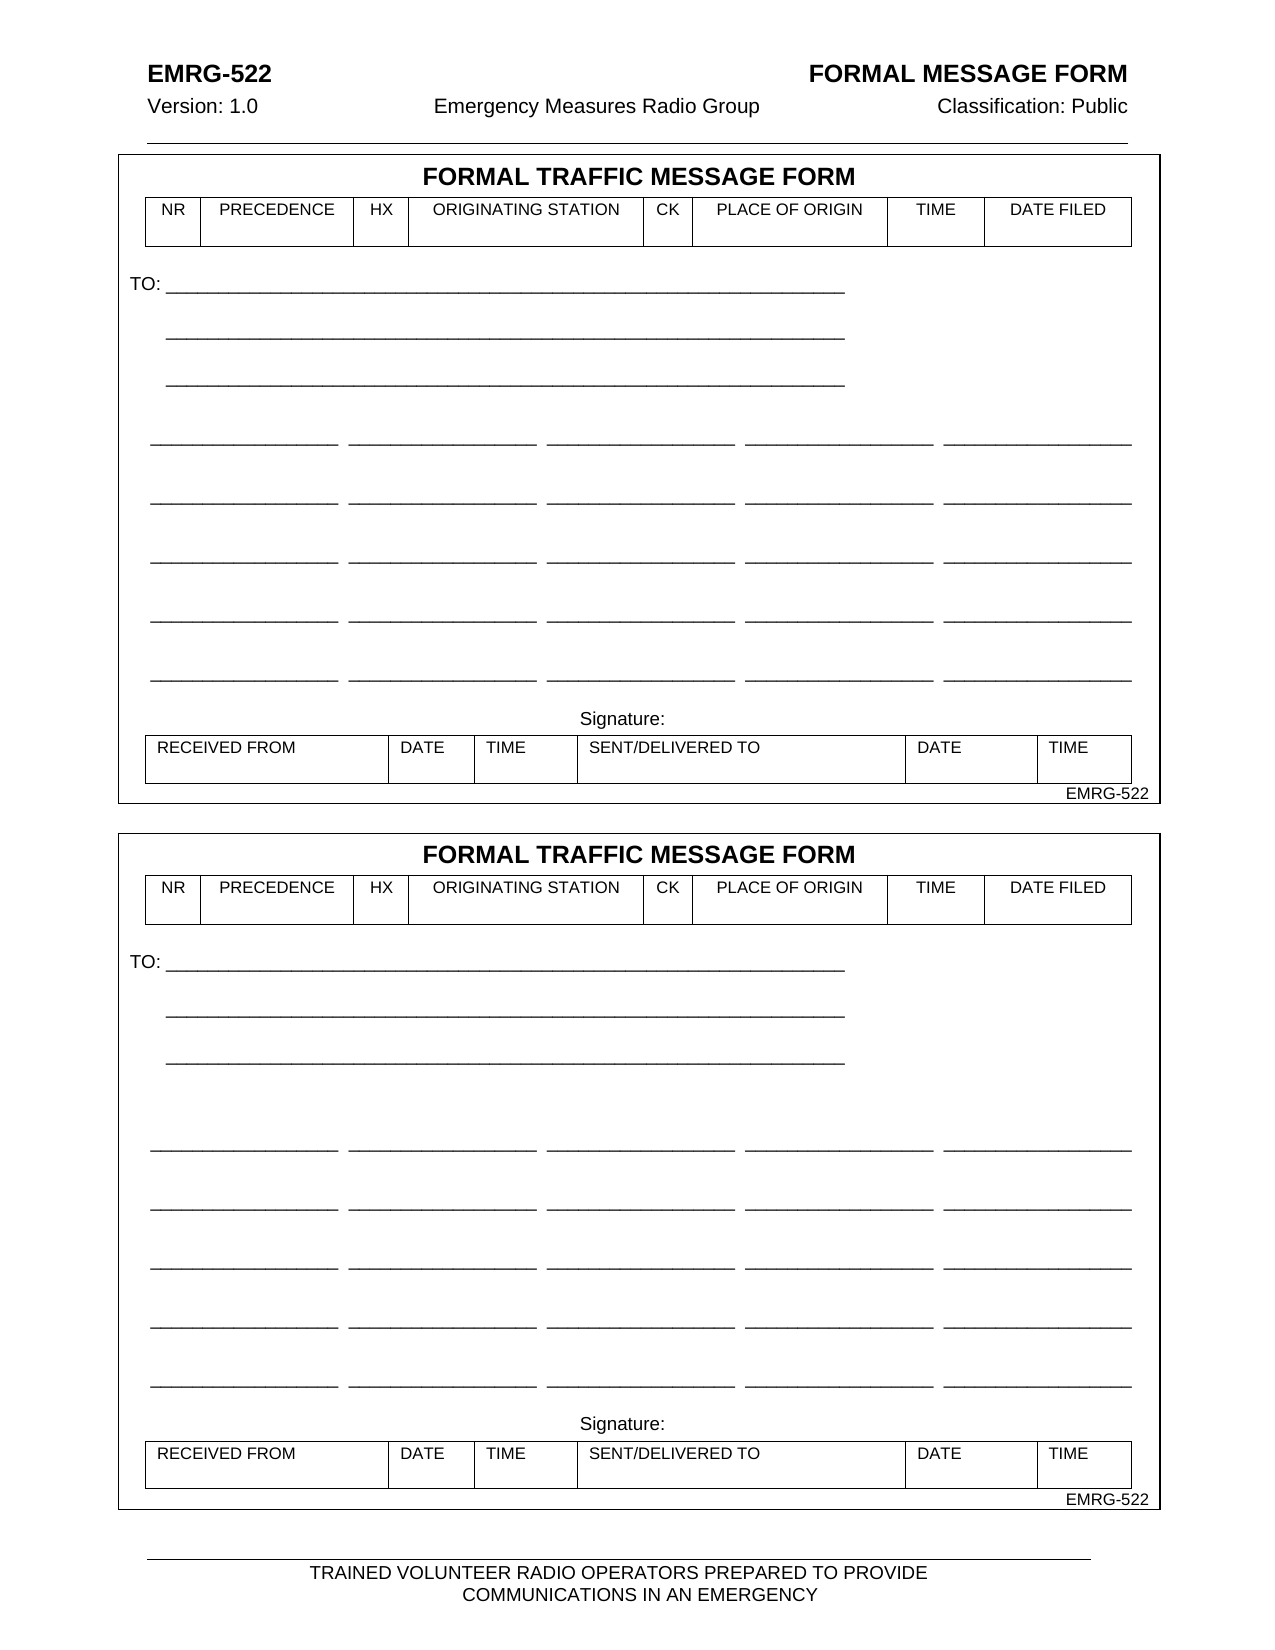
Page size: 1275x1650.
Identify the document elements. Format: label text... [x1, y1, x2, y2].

table_cell [1132, 197, 1159, 246]
table_cell SENT/DELIVERED TO [578, 1442, 905, 1488]
table_cell CK [644, 876, 692, 924]
table_cell EMRG-522 [119, 783, 1159, 803]
table_cell DATE [906, 736, 1037, 782]
table_cell DATE [389, 1442, 474, 1488]
table_cell TIME [1038, 1442, 1131, 1488]
table_cell RECEIVED FROM [146, 736, 388, 782]
table_cell DATE [906, 1442, 1037, 1488]
table_cell ORIGINATING STATION [409, 876, 643, 924]
table_cell DATE FILED [985, 876, 1131, 924]
table_cell PRECEDENCE [201, 198, 353, 246]
table_cell TIME [888, 198, 984, 246]
table_cell CK [644, 198, 692, 246]
table_cell TO: _________________________________________________________________ _________________________________________________________________ _________________________________________________________________ __________________ __________________ __________________ __________________ __________________ __________________ __________________ __________________ __________________ __________________ __________________ __________________ __________________ __________________ __________________ __________________ __________________ __________________ __________________ __________________ __________________ __________________ __________________ __________________ __________________ Signature: [119, 246, 1159, 735]
table_cell [1132, 1441, 1159, 1488]
table_cell TIME [475, 1442, 577, 1488]
table_cell DATE [389, 736, 474, 782]
table_cell TIME [888, 876, 984, 924]
table_cell RECEIVED FROM [146, 1442, 388, 1488]
table_header FORMAL TRAFFIC MESSAGE FORM [119, 155, 1159, 197]
table_cell TIME [1038, 736, 1131, 782]
table_cell EMRG-522 [119, 1488, 1159, 1508]
table_cell [119, 735, 145, 782]
table_cell NR [146, 876, 200, 924]
table_cell [1132, 875, 1159, 924]
table_cell TO: _________________________________________________________________ _________________________________________________________________ _________________________________________________________________ __________________ __________________ __________________ __________________ __________________ __________________ __________________ __________________ __________________ __________________ __________________ __________________ __________________ __________________ __________________ __________________ __________________ __________________ __________________ __________________ __________________ __________________ __________________ __________________ __________________ Signature: [119, 924, 1159, 1441]
table_cell [119, 1441, 145, 1488]
table_cell HX [354, 876, 408, 924]
table_cell [119, 197, 145, 246]
table_cell SENT/DELIVERED TO [578, 736, 905, 782]
table_cell [1132, 735, 1159, 782]
table_cell DATE FILED [985, 198, 1131, 246]
table_cell NR [146, 198, 200, 246]
table_header FORMAL TRAFFIC MESSAGE FORM [119, 834, 1159, 875]
table_cell PRECEDENCE [201, 876, 353, 924]
table_cell TIME [475, 736, 577, 782]
table_cell PLACE OF ORIGIN [693, 198, 887, 246]
table_cell [119, 875, 145, 924]
table_cell HX [354, 198, 408, 246]
table_cell PLACE OF ORIGIN [693, 876, 887, 924]
table_cell ORIGINATING STATION [409, 198, 643, 246]
